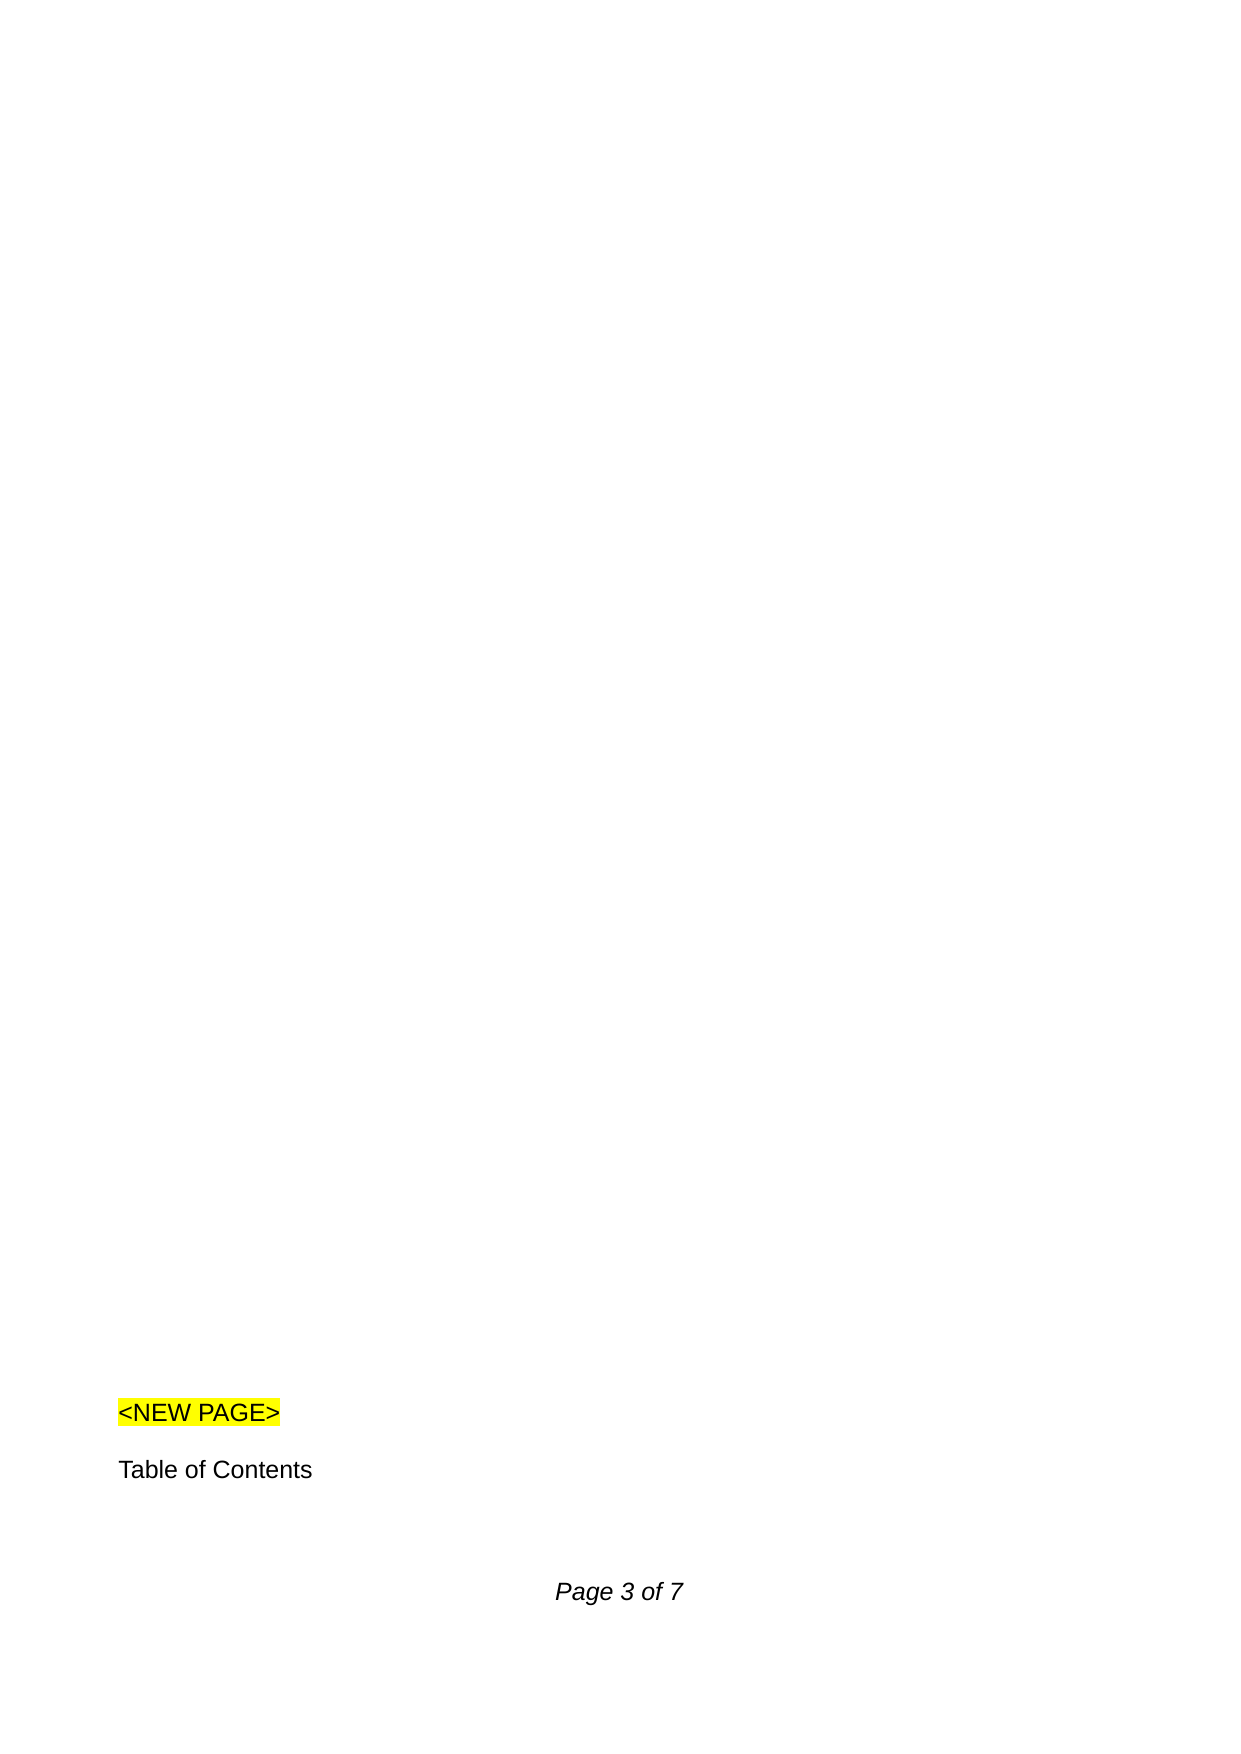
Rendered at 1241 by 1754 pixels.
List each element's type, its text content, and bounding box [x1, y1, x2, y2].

text <NEW PAGE> [118, 1397, 1122, 1426]
text Table of Contents [118, 1455, 1122, 1484]
